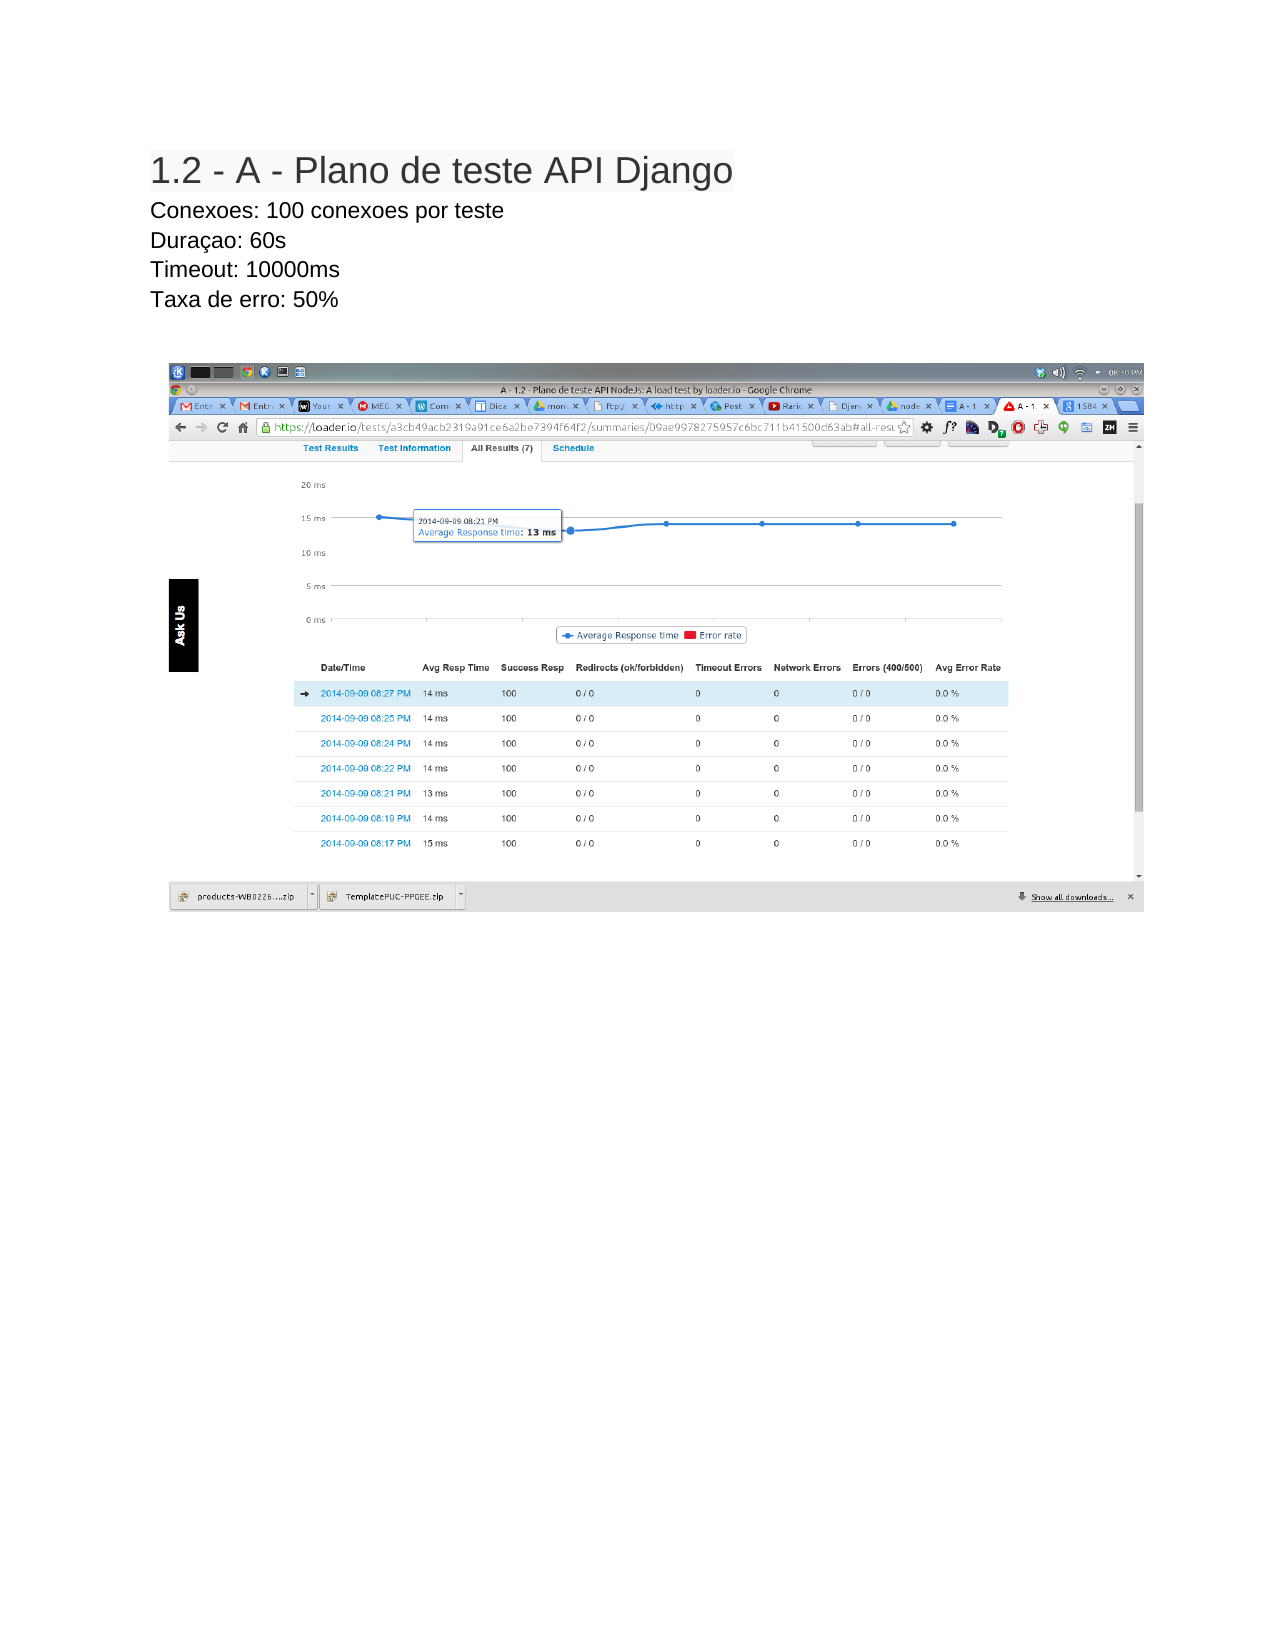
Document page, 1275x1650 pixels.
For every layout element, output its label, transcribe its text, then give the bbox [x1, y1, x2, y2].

text Duraçao: 60s [150, 227, 1125, 253]
picture [168, 363, 1144, 912]
text 1.2 - A - Plano de teste API Django [150, 150, 1125, 192]
text Timeout: 10000ms [150, 257, 1125, 282]
text Conexoes: 100 conexoes por teste [150, 198, 1125, 224]
text Taxa de erro: 50% [150, 286, 1125, 312]
